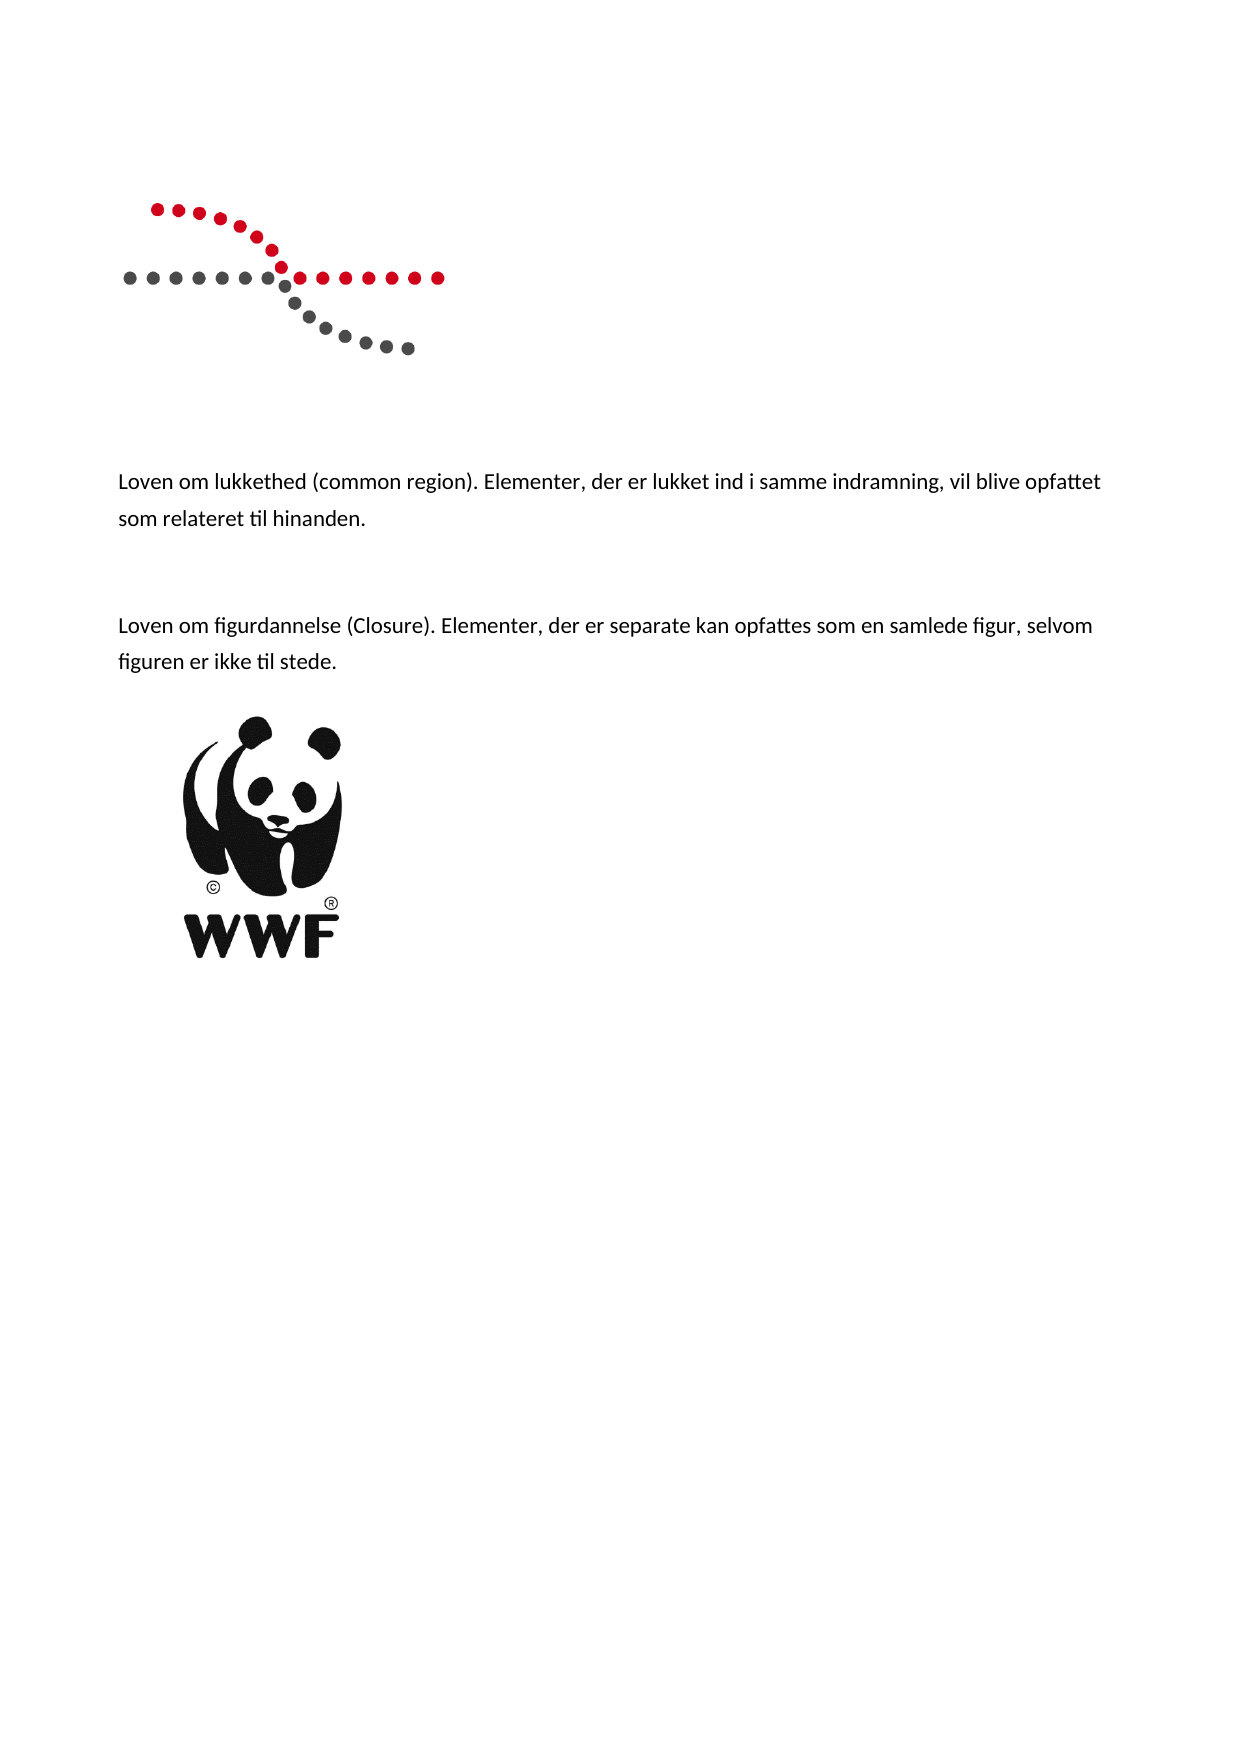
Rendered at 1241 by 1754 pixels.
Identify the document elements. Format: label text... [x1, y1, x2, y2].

text Loven om lukkethed (common region). Elementer, der er lukket ind i samme indramning, vil blive opfattet som relateret til hinanden. [118, 459, 1122, 532]
text Loven om figurdannelse (Closure). Elementer, der er separate kan opfattes som en samlede figur, selvom figuren er ikke til stede. [118, 603, 1122, 676]
